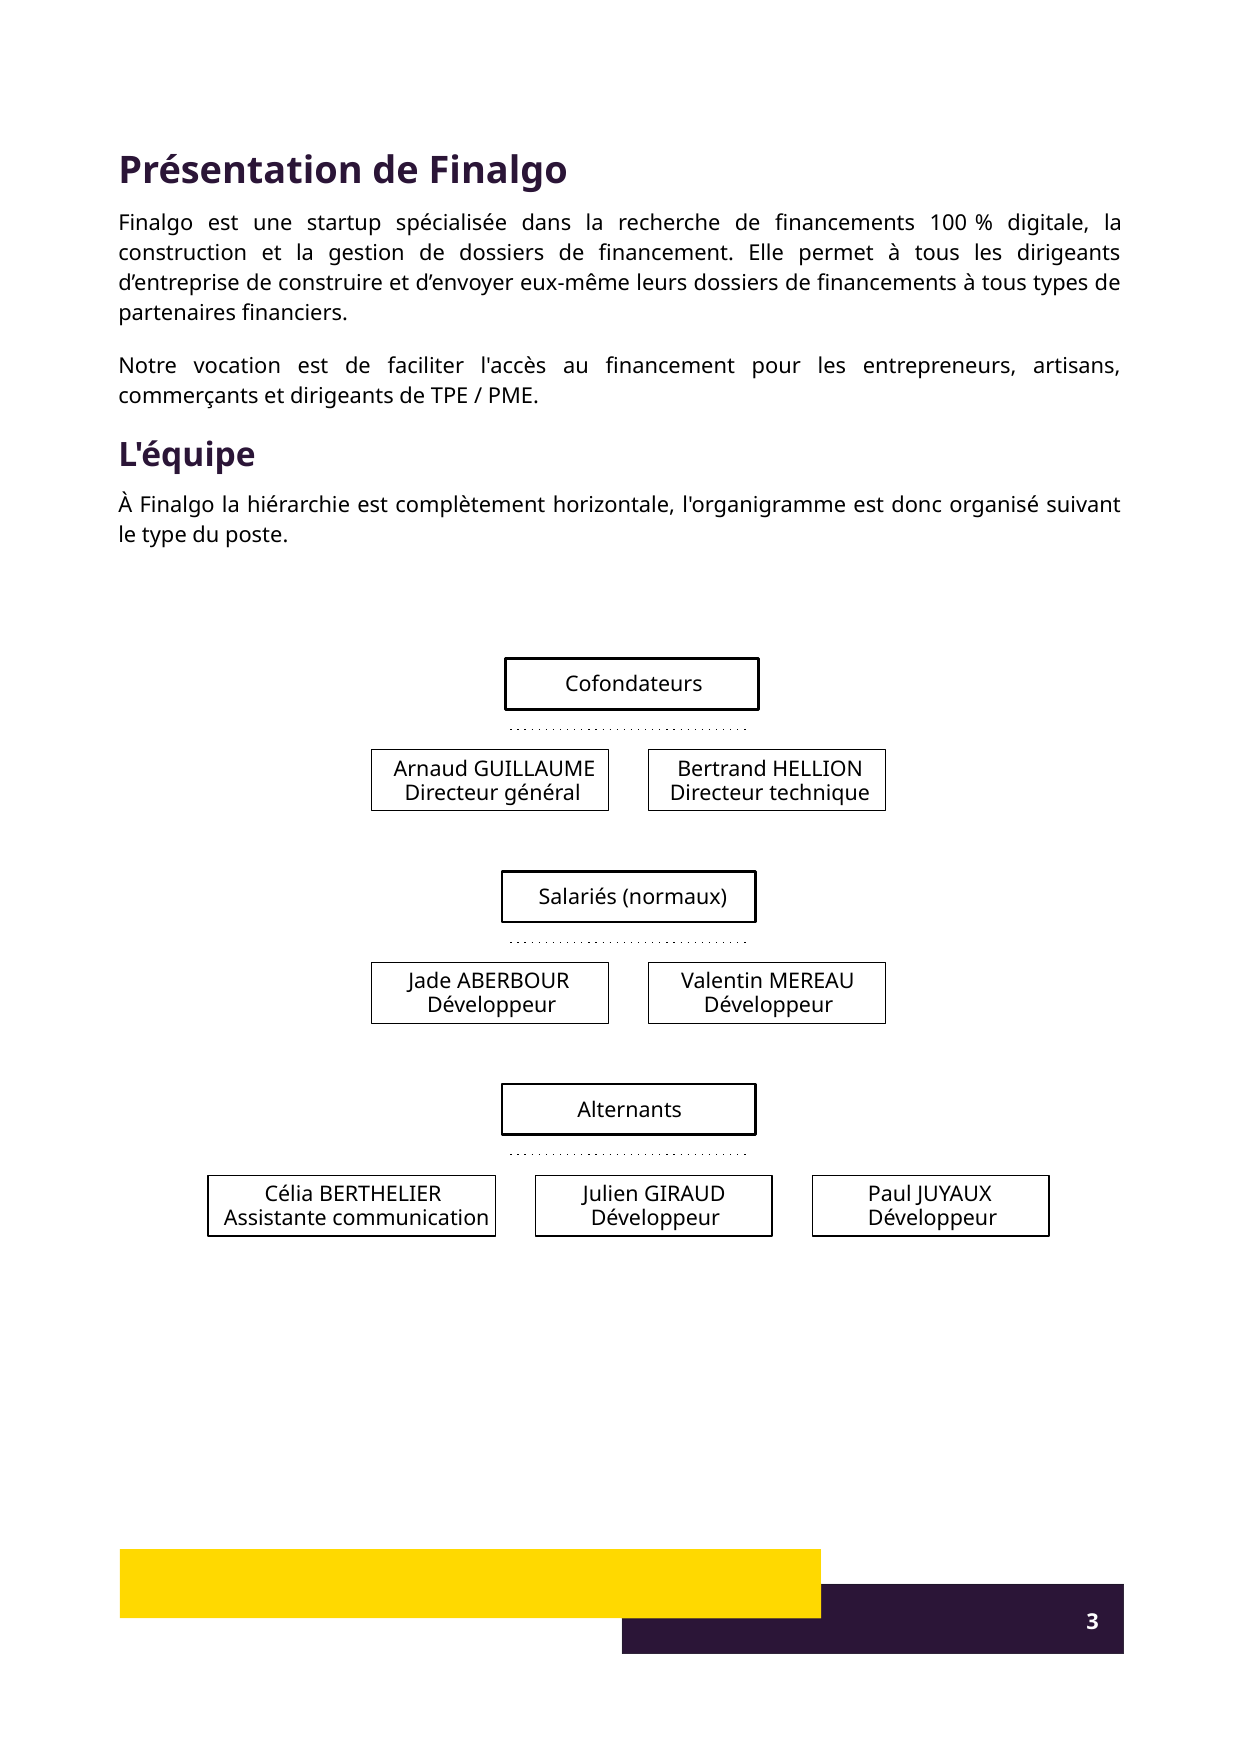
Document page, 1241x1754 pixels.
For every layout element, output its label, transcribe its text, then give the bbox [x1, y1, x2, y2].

picture [119, 1549, 1124, 1654]
subtitle L'équipe [118, 431, 1122, 476]
text À Finalgo la hiérarchie est complètement horizontale, l'organigramme est donc organisé suivant le type du poste. [118, 489, 1122, 548]
text Finalgo est une startup spécialisée dans la recherche de financements 100 % digitale, la construction et la gestion de dossiers de financement. Elle permet à tous les dirigeants d’entreprise de construire et d’envoyer eux-même leurs dossiers de financements à tous types de partenaires financiers. [118, 207, 1122, 326]
text Notre vocation est de faciliter l'accès au financement pour les entrepreneurs, artisans, commerçants et dirigeants de TPE / PME. [118, 350, 1122, 410]
subtitle Présentation de Finalgo [118, 143, 1122, 195]
